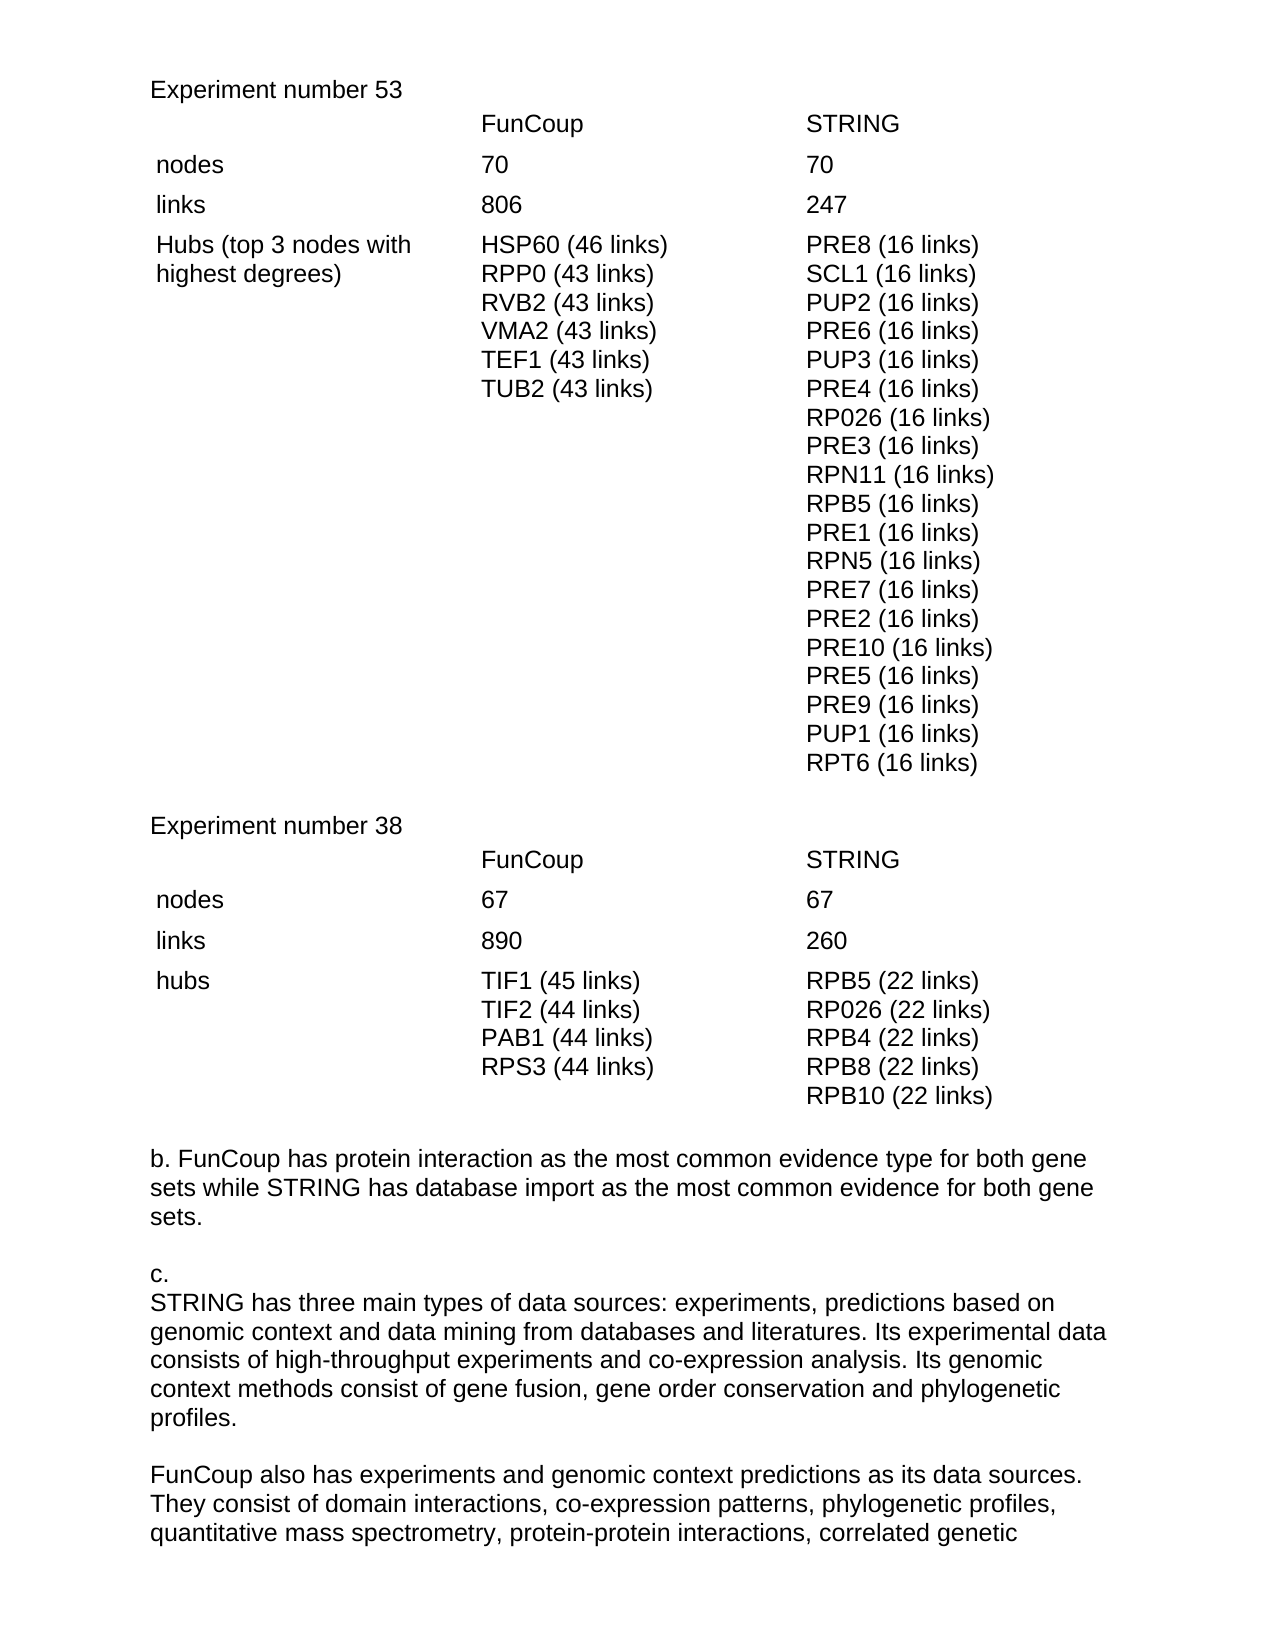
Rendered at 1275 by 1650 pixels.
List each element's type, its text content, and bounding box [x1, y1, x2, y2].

table_cell nodes [150, 144, 475, 184]
table_cell links [150, 184, 475, 224]
table_header [150, 104, 475, 144]
table_header STRING [800, 104, 1125, 144]
table_cell 890 [475, 920, 800, 960]
table_cell nodes [150, 880, 475, 920]
text Experiment number 38 [150, 811, 1125, 839]
text FunCoup also has experiments and genomic context predictions as its data sources. They consist of domain interactions, co-expression patterns, phylogenetic profiles, quantitative mass spectrometry, protein-protein interactions, correlated genetic [150, 1460, 1125, 1547]
table_cell PRE8 (16 links) SCL1 (16 links) PUP2 (16 links) PRE6 (16 links) PUP3 (16 links) PRE4 (16 links) RP026 (16 links) PRE3 (16 links) RPN11 (16 links) RPB5 (16 links) PRE1 (16 links) RPN5 (16 links) PRE7 (16 links) PRE2 (16 links) PRE10 (16 links) PRE5 (16 links) PRE9 (16 links) PUP1 (16 links) RPT6 (16 links) [800, 224, 1125, 782]
table_cell 806 [475, 184, 800, 224]
table_header [150, 840, 475, 880]
table_cell 70 [475, 144, 800, 184]
table_header STRING [800, 840, 1125, 880]
table_cell Hubs (top 3 nodes with highest degrees) [150, 224, 475, 782]
table_cell HSP60 (46 links) RPP0 (43 links) RVB2 (43 links) VMA2 (43 links) TEF1 (43 links) TUB2 (43 links) [475, 224, 800, 782]
table_cell 260 [800, 920, 1125, 960]
text STRING has three main types of data sources: experiments, predictions based on genomic context and data mining from databases and literatures. Its experimental data consists of high-throughput experiments and co-expression analysis. Its genomic context methods consist of gene fusion, gene order conservation and phylogenetic profiles. [150, 1288, 1125, 1432]
table_cell RPB5 (22 links) RP026 (22 links) RPB4 (22 links) RPB8 (22 links) RPB10 (22 links) [800, 960, 1125, 1115]
table_cell 247 [800, 184, 1125, 224]
text c. [150, 1259, 1125, 1288]
text b. FunCoup has protein interaction as the most common evidence type for both gene sets while STRING has database import as the most common evidence for both gene sets. [150, 1144, 1125, 1230]
table_cell TIF1 (45 links) TIF2 (44 links) PAB1 (44 links) RPS3 (44 links) [475, 960, 800, 1115]
table_cell hubs [150, 960, 475, 1115]
table_cell links [150, 920, 475, 960]
table_cell 67 [475, 880, 800, 920]
table_cell 70 [800, 144, 1125, 184]
table_cell 67 [800, 880, 1125, 920]
table_header FunCoup [475, 840, 800, 880]
table_header FunCoup [475, 104, 800, 144]
text Experiment number 53 [150, 75, 1125, 104]
